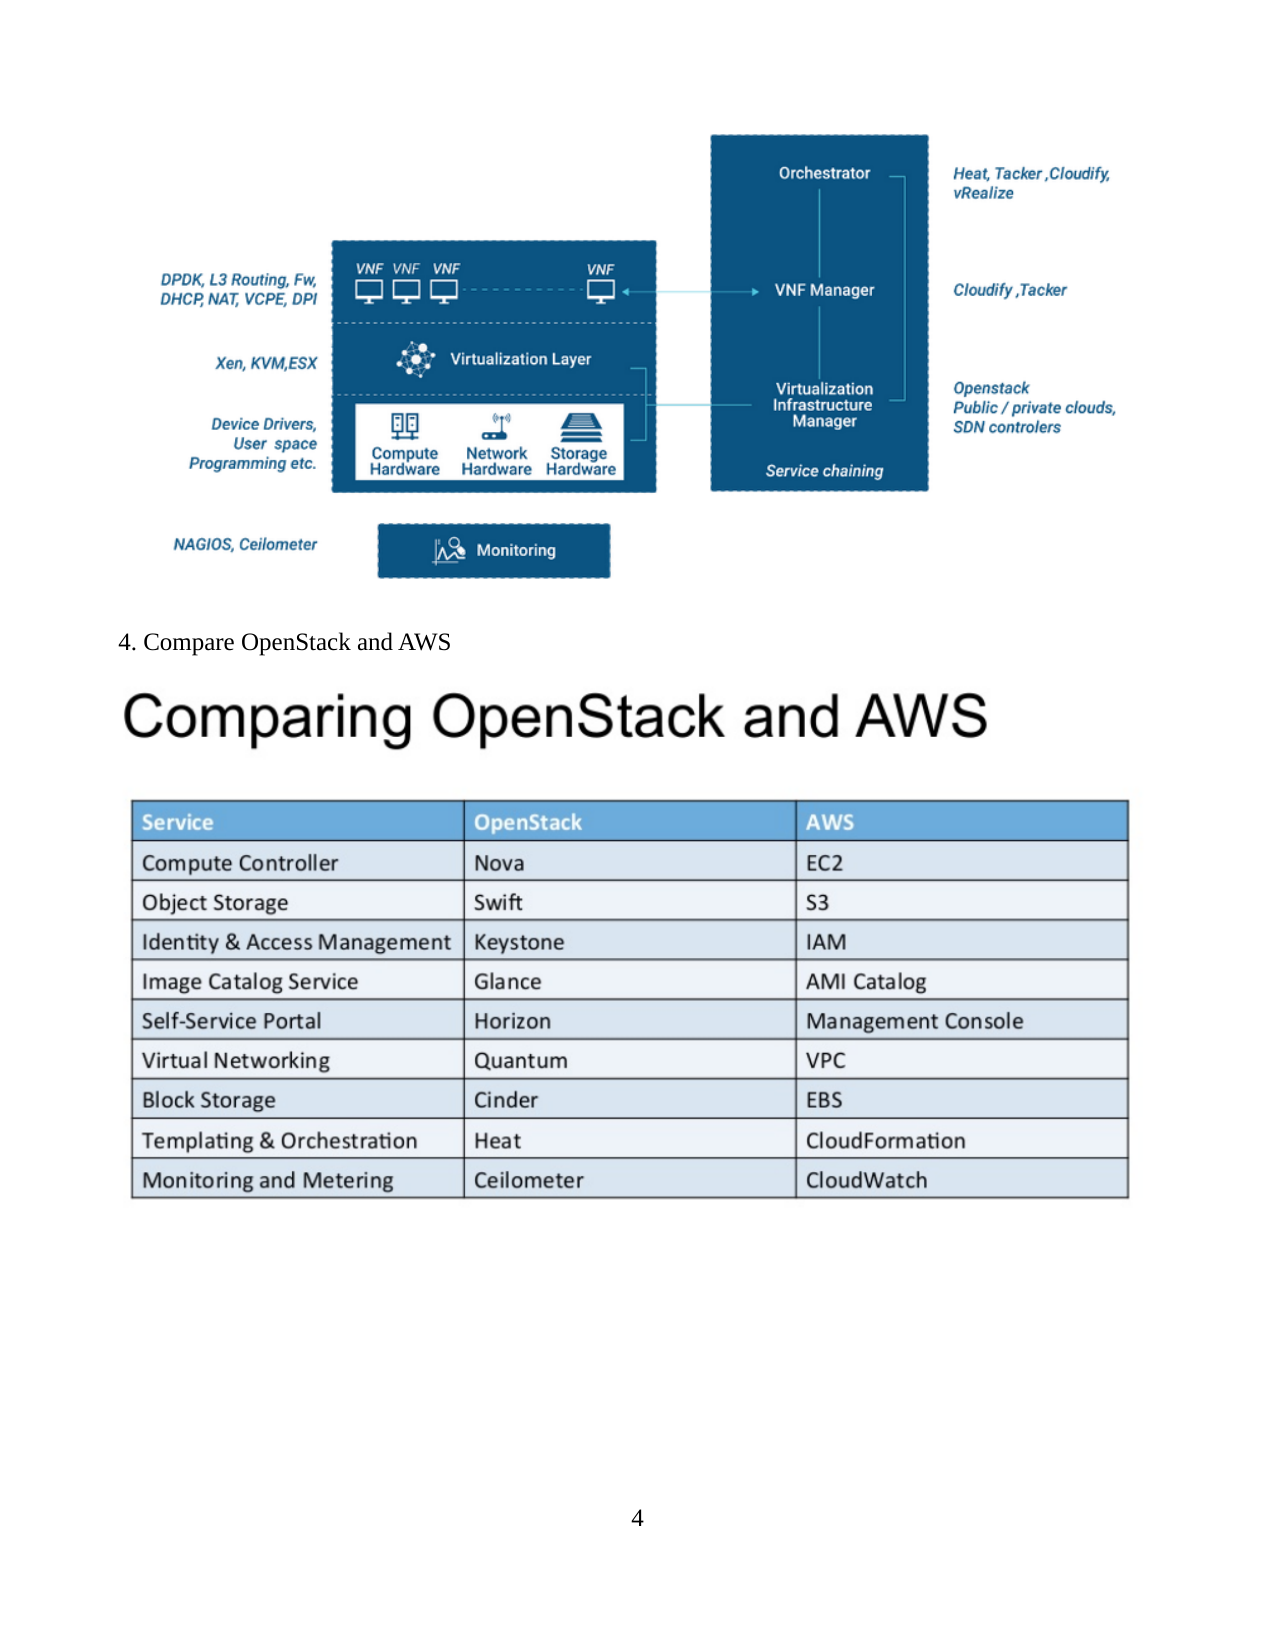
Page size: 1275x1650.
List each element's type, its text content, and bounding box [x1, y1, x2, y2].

picture [118, 118, 1157, 599]
picture [118, 684, 1157, 1217]
text 4. Compare OpenStack and AWS [118, 627, 1157, 656]
